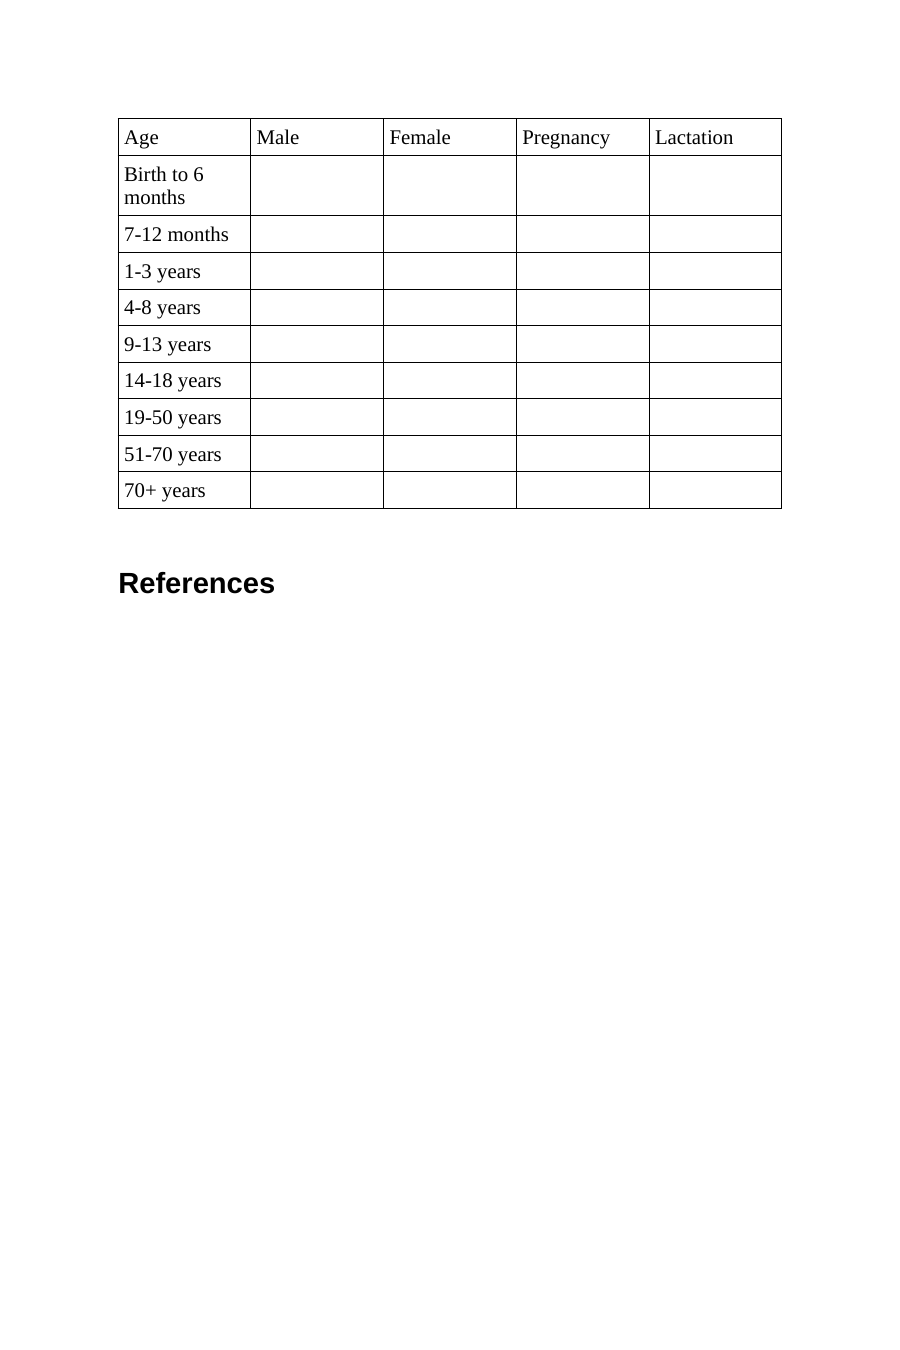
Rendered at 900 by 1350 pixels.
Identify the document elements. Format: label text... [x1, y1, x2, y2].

table_cell [650, 436, 781, 471]
table_cell [384, 472, 516, 508]
table_cell [251, 472, 383, 508]
table_cell [650, 290, 781, 325]
table_header Pregnancy [517, 119, 649, 155]
table_cell [251, 216, 383, 252]
table_cell [384, 363, 516, 398]
table_cell [384, 156, 516, 215]
table_cell 19-50 years [119, 399, 250, 435]
table_cell [251, 326, 383, 362]
table_cell [384, 216, 516, 252]
table_cell [650, 156, 781, 215]
table_cell [251, 290, 383, 325]
table_cell [251, 156, 383, 215]
table_header Lactation [650, 119, 781, 155]
table_cell 51-70 years [119, 436, 250, 471]
table_cell [384, 290, 516, 325]
table_cell [650, 253, 781, 288]
table_header Male [251, 119, 383, 155]
table_cell [517, 326, 649, 362]
table_cell [517, 253, 649, 288]
table_cell [251, 363, 383, 398]
table_cell [384, 326, 516, 362]
table_cell [650, 472, 781, 508]
table_cell [251, 436, 383, 471]
table_cell [384, 436, 516, 471]
table_cell 1-3 years [119, 253, 250, 288]
table_cell [517, 156, 649, 215]
table_cell 14-18 years [119, 363, 250, 398]
table_cell [517, 290, 649, 325]
table_cell Birth to 6 months [119, 156, 250, 215]
table_cell [650, 216, 781, 252]
table_cell [517, 436, 649, 471]
table_cell [384, 399, 516, 435]
table_cell 70+ years [119, 472, 250, 508]
table_cell [650, 363, 781, 398]
table_cell [251, 399, 383, 435]
table_cell 4-8 years [119, 290, 250, 325]
table_cell [650, 326, 781, 362]
table_cell [517, 472, 649, 508]
table_cell [517, 399, 649, 435]
table_cell [650, 399, 781, 435]
table_header Age [119, 119, 250, 155]
subtitle References [118, 566, 782, 599]
table_cell [517, 216, 649, 252]
table_header Female [384, 119, 516, 155]
table_cell [517, 363, 649, 398]
table_cell [251, 253, 383, 288]
table_cell [384, 253, 516, 288]
table_cell 9-13 years [119, 326, 250, 362]
table_cell 7-12 months [119, 216, 250, 252]
